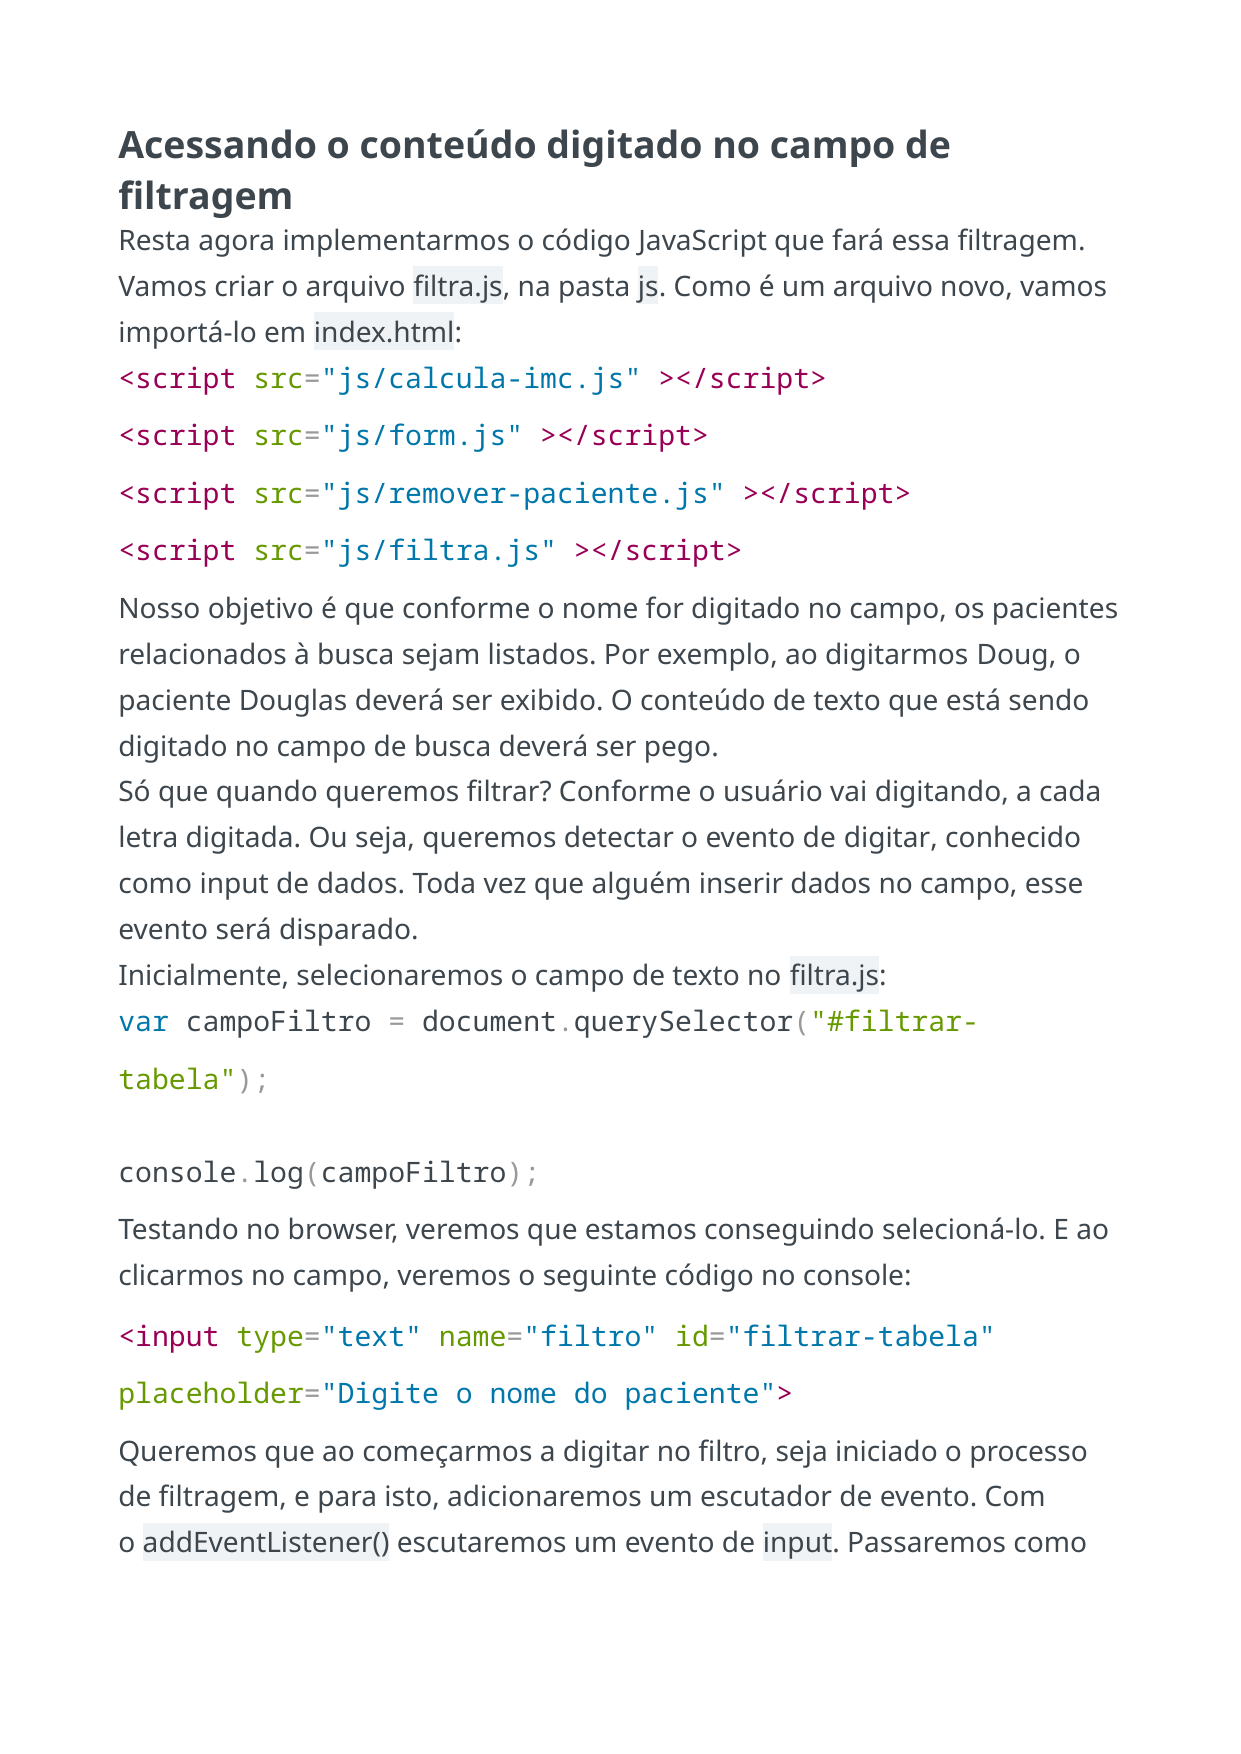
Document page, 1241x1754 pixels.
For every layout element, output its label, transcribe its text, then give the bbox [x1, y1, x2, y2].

text <script src="js/form.js" ></script> [118, 416, 1122, 454]
text var campoFiltro = document.querySelector("#filtrar-tabela"); [118, 1001, 1122, 1097]
text <script src="js/filtra.js" ></script> [118, 531, 1122, 569]
text <script src="js/remover-paciente.js" ></script> [118, 473, 1122, 511]
text Nosso objetivo é que conforme o nome for digitado no campo, os pacientes relacionados à busca sejam listados. Por exemplo, ao digitarmos Doug, o paciente Douglas deverá ser exibido. O conteúdo de texto que está sendo digitado no campo de busca deverá ser pego. [118, 588, 1122, 764]
text console.log(campoFiltro); [118, 1152, 1122, 1190]
text <input type="text" name="filtro" id="filtrar-tabela" placeholder="Digite o nome do paciente"> [118, 1316, 1122, 1412]
text Só que quando queremos filtrar? Conforme o usuário vai digitando, a cada letra digitada. Ou seja, queremos detectar o evento de digitar, conhecido como input de dados. Toda vez que alguém inserir dados no campo, esse evento será disparado. [118, 772, 1122, 948]
text Testando no browser, veremos que estamos conseguindo selecioná-lo. E ao clicarmos no campo, veremos o seguinte código no console: [118, 1209, 1122, 1294]
text Resta agora implementarmos o código JavaScript que fará essa filtragem. Vamos criar o arquivo filtra.js, na pasta js. Como é um arquivo novo, vamos importá-lo em index.html: [118, 220, 1122, 350]
text Queremos que ao começarmos a digitar no filtro, seja iniciado o processo de filtragem, e para isto, adicionaremos um escutador de evento. Com o addEventListener() escutaremos um evento de input. Passaremos como [118, 1431, 1122, 1561]
text Inicialmente, selecionaremos o campo de texto no filtra.js: [118, 956, 1122, 994]
subtitle Acessando o conteúdo digitado no campo de filtragem [118, 118, 1122, 220]
text <script src="js/calcula-imc.js" ></script> [118, 358, 1122, 396]
